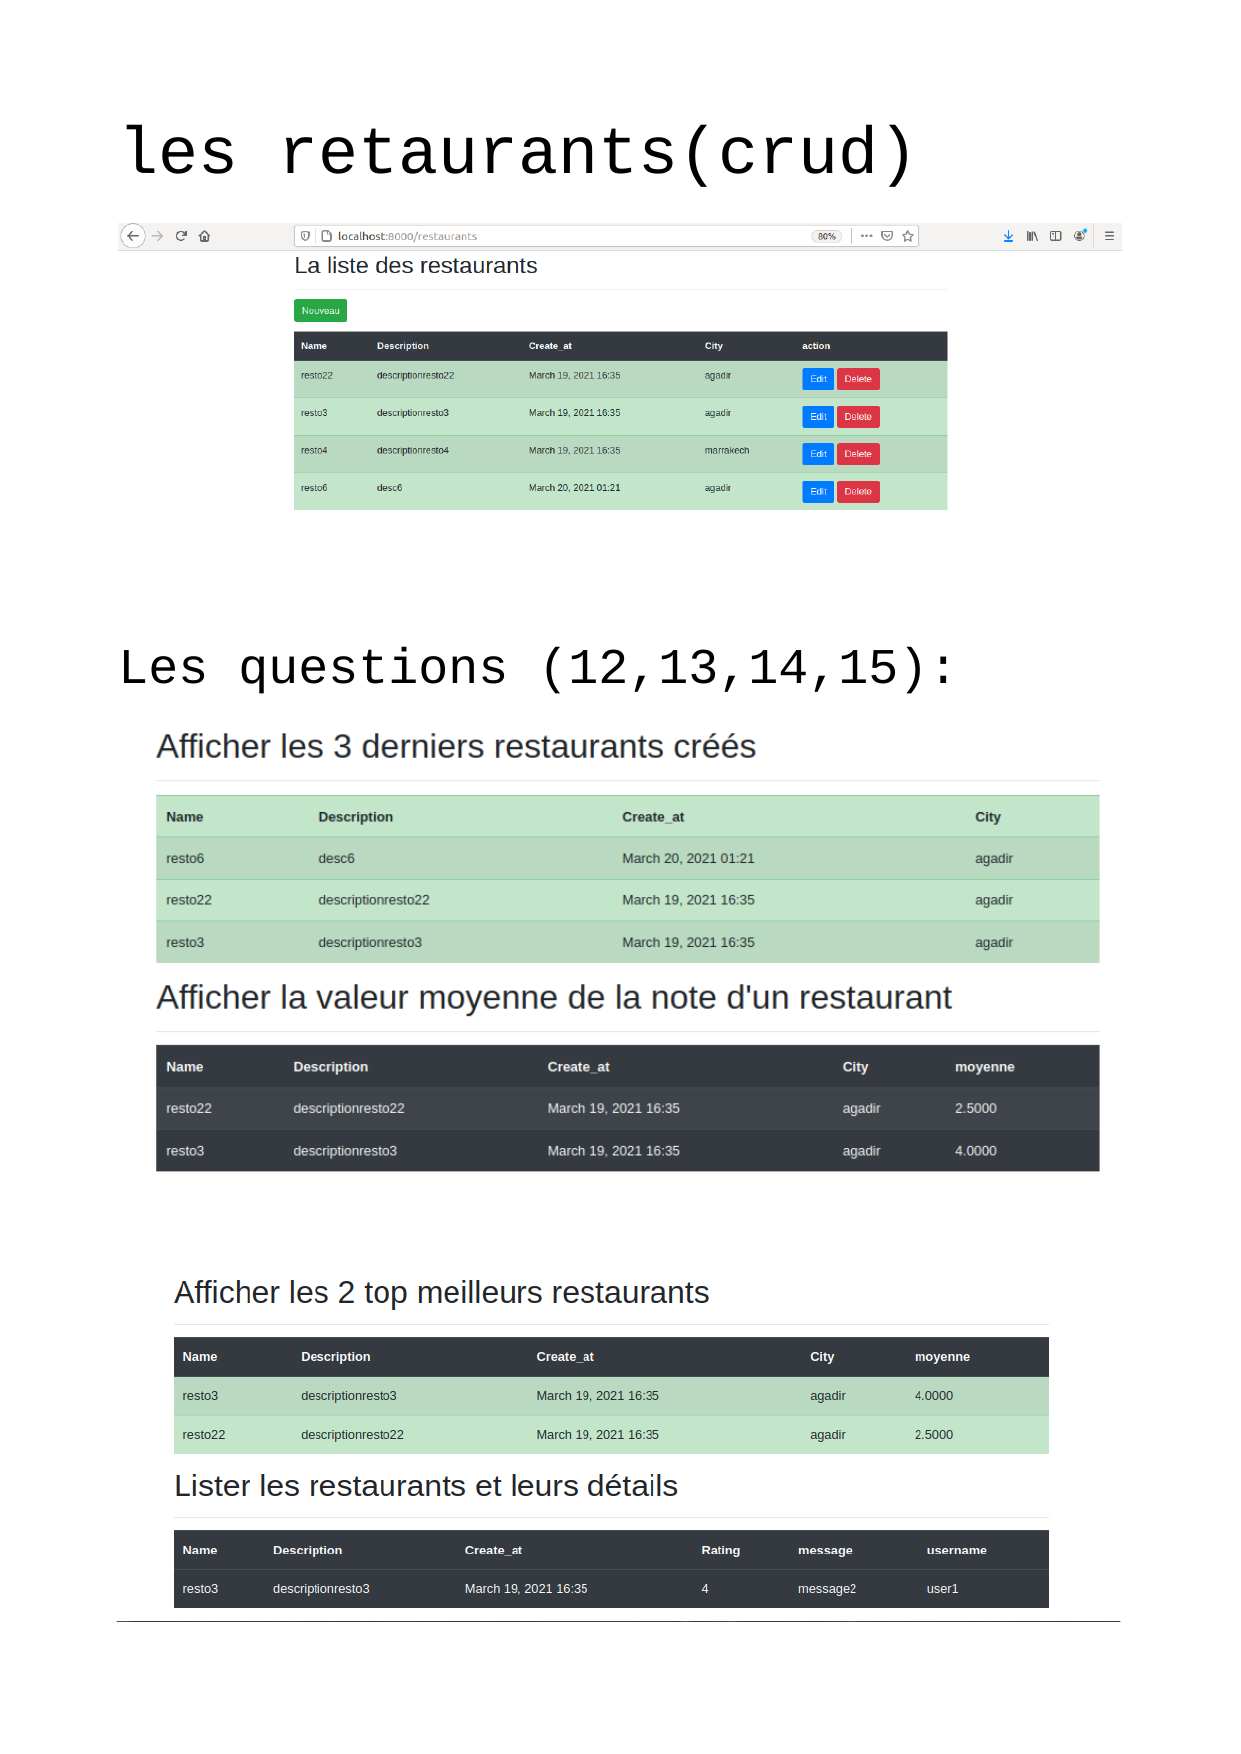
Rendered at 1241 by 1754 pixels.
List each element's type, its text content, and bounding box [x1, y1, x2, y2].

picture [116, 1278, 1121, 1622]
picture [118, 223, 1123, 556]
picture [118, 728, 1123, 1181]
text Les questions (12,13,14,15): [118, 642, 1122, 699]
text les retaurants(crud) [118, 118, 1122, 194]
